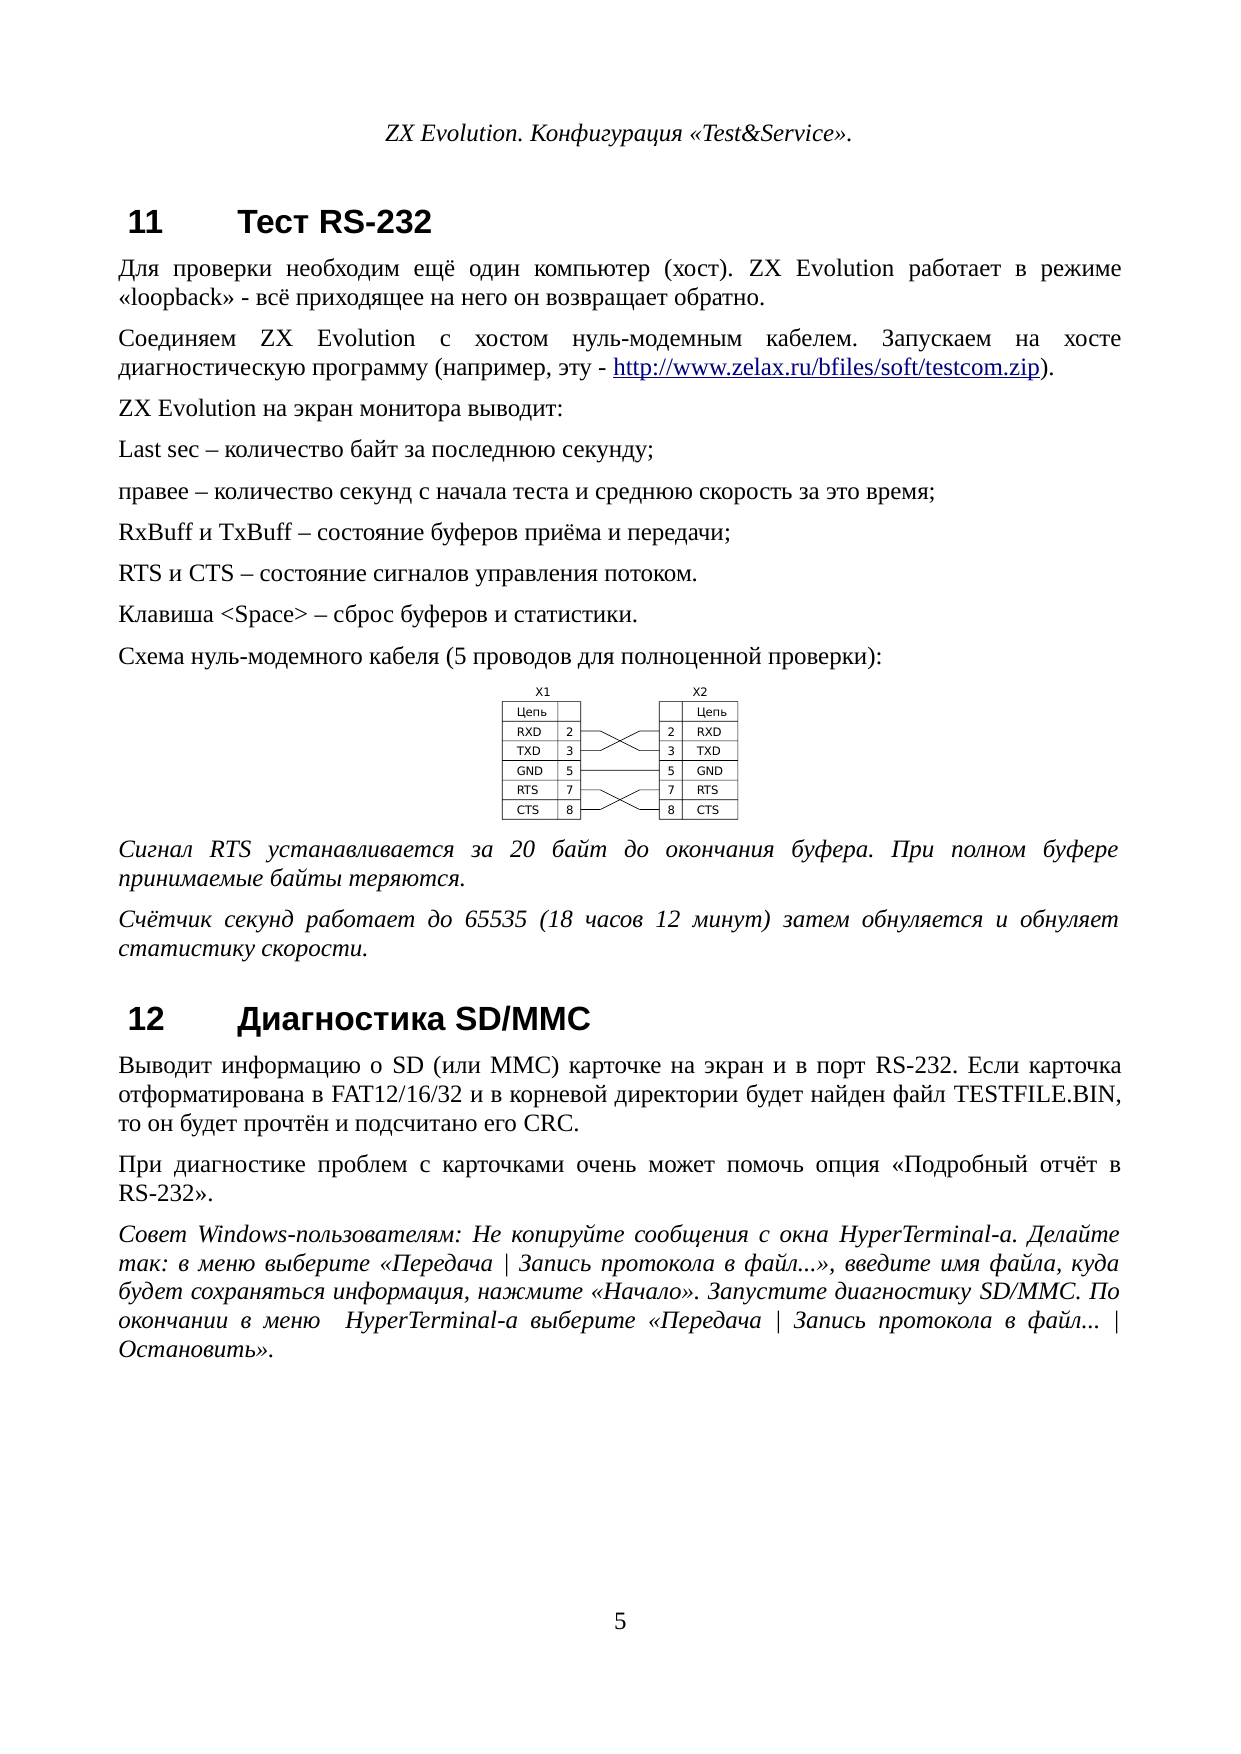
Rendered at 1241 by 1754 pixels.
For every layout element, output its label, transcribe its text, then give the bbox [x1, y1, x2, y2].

subtitle Диагностика SD/MMC [118, 999, 1122, 1038]
text Last sec – количество байт за последнюю секунду; [118, 434, 1122, 463]
text Схема нуль-модемного кабеля (5 проводов для полноценной проверки): [118, 641, 1122, 669]
text ZX Evolution на экран монитора выводит: [118, 393, 1122, 422]
text RTS и CTS – состояние сигналов управления потоком. [118, 558, 1122, 587]
text RxBuff и TxBuff – состояние буферов приёма и передачи; [118, 517, 1122, 546]
text Счётчик секунд работает до 65535 (18 часов 12 минут) затем обнуляется и обнуляет статистику скорости. [118, 904, 1122, 961]
text При диагностике проблем с карточками очень может помочь опция «Подробный отчёт в RS-232». [118, 1149, 1122, 1206]
subtitle Тест RS-232 [118, 202, 1122, 241]
text Совет Windows-пользователям: Не копируйте сообщения с окна HyperTerminal-а. Делайте так: в меню выберите «Передача | Запись протокола в файл...», введите имя файла, куда будет сохраняться информация, нажмите «Начало». Запустите диагностику SD/MMC. По окончании в меню HyperTerminal-а выберите «Передача | Запись протокола в файл... | Остановить». [118, 1219, 1122, 1363]
text Соединяем ZX Evolution с хостом нуль-модемным кабелем. Запускаем на хосте диагностическую программу (например, эту - http://www.zelax.ru/bfiles/soft/testcom.zip). [118, 323, 1122, 381]
text Для проверки необходим ещё один компьютер (хост). ZX Evolution работает в режиме «loopback» - всё приходящее на него он возвращает обратно. [118, 253, 1122, 311]
text Клавиша <Space> – сброс буферов и статистики. [118, 599, 1122, 628]
text правее – количество секунд с начала теста и среднюю скорость за это время; [118, 476, 1122, 504]
text Выводит информацию о SD (или MMC) карточке на экран и в порт RS-232. Если карточка отформатирована в FAT12/16/32 и в корневой директории будет найден файл TESTFILE.BIN, то он будет прочтён и подсчитано его CRC. [118, 1050, 1122, 1136]
text Сигнал RTS устанавливается за 20 байт до окончания буфера. При полном буфере принимаемые байты теряются. [118, 834, 1122, 891]
